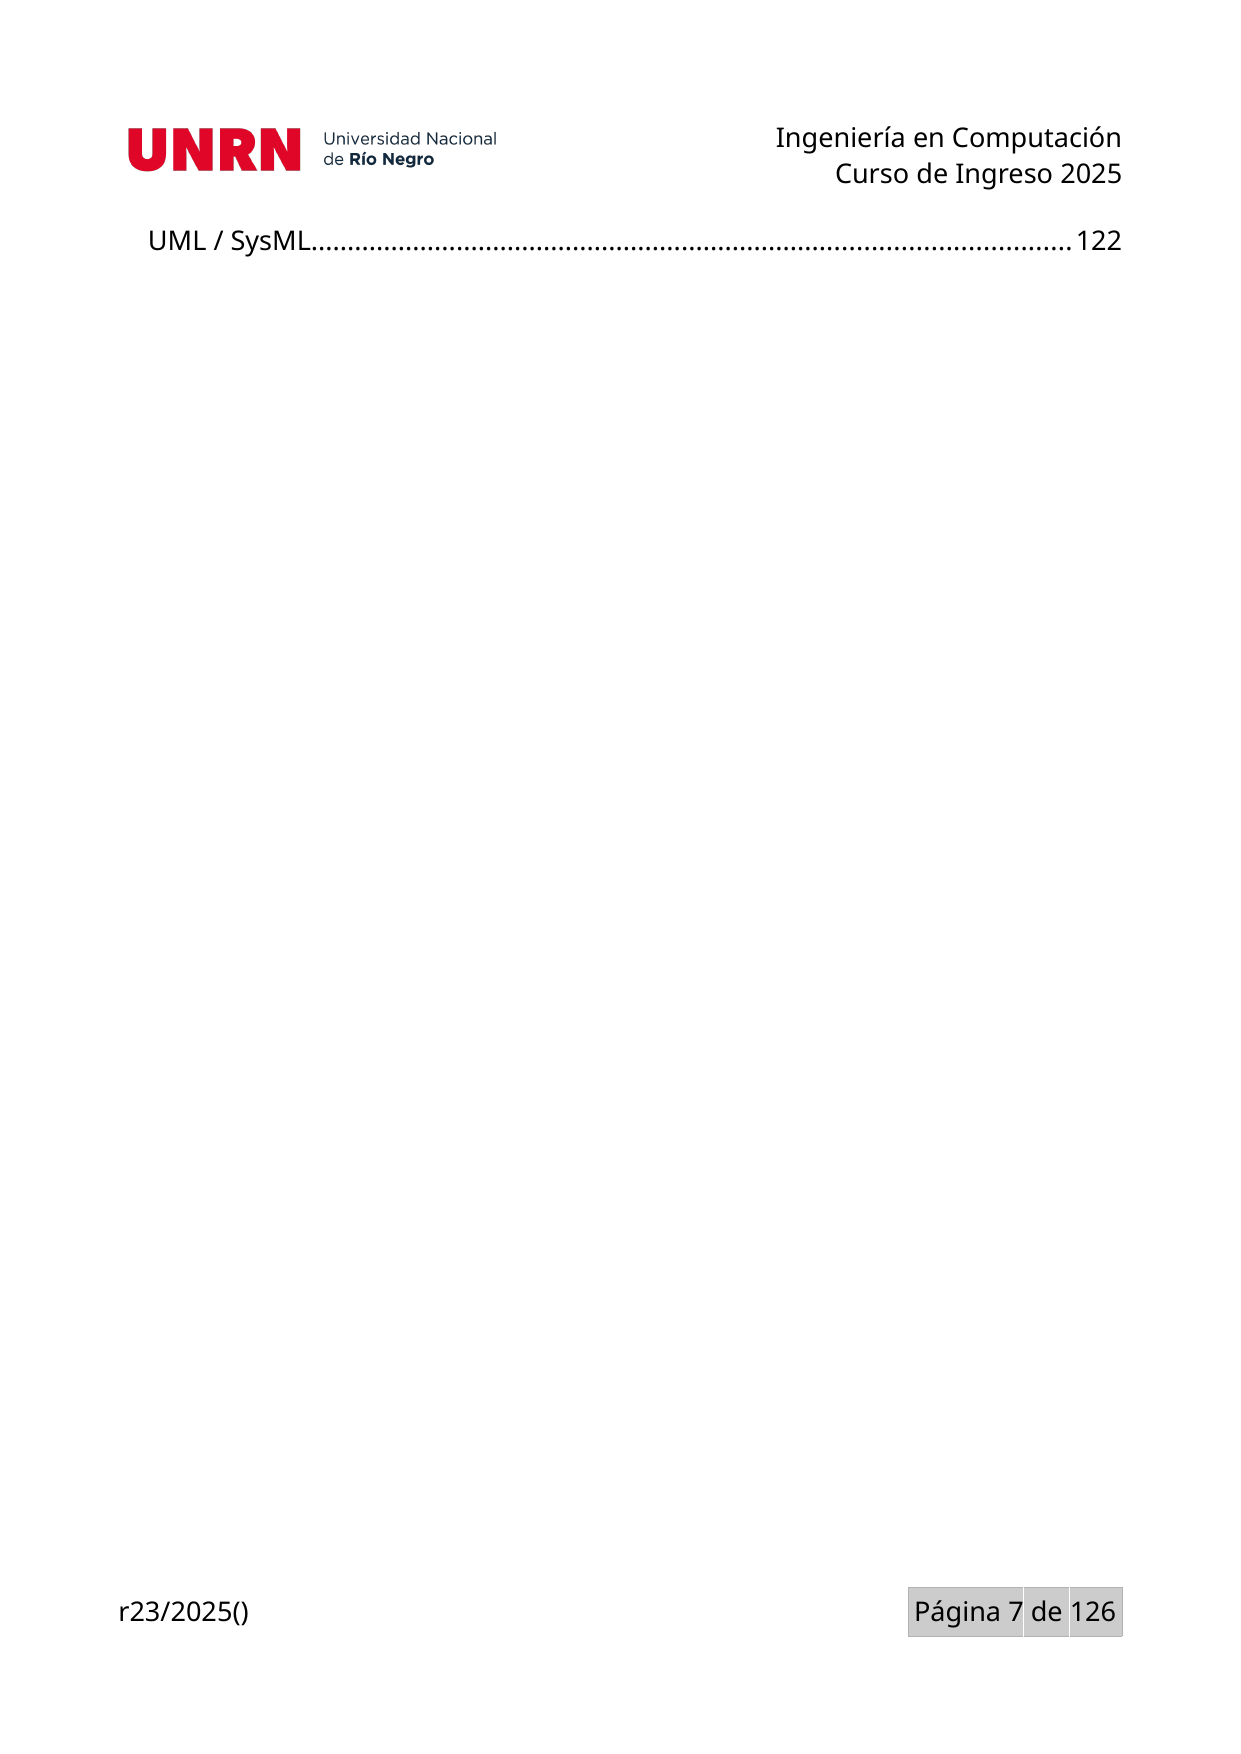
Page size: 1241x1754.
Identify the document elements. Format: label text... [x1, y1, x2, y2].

text UML / SysML 122 [148, 221, 1122, 258]
picture [118, 118, 505, 180]
